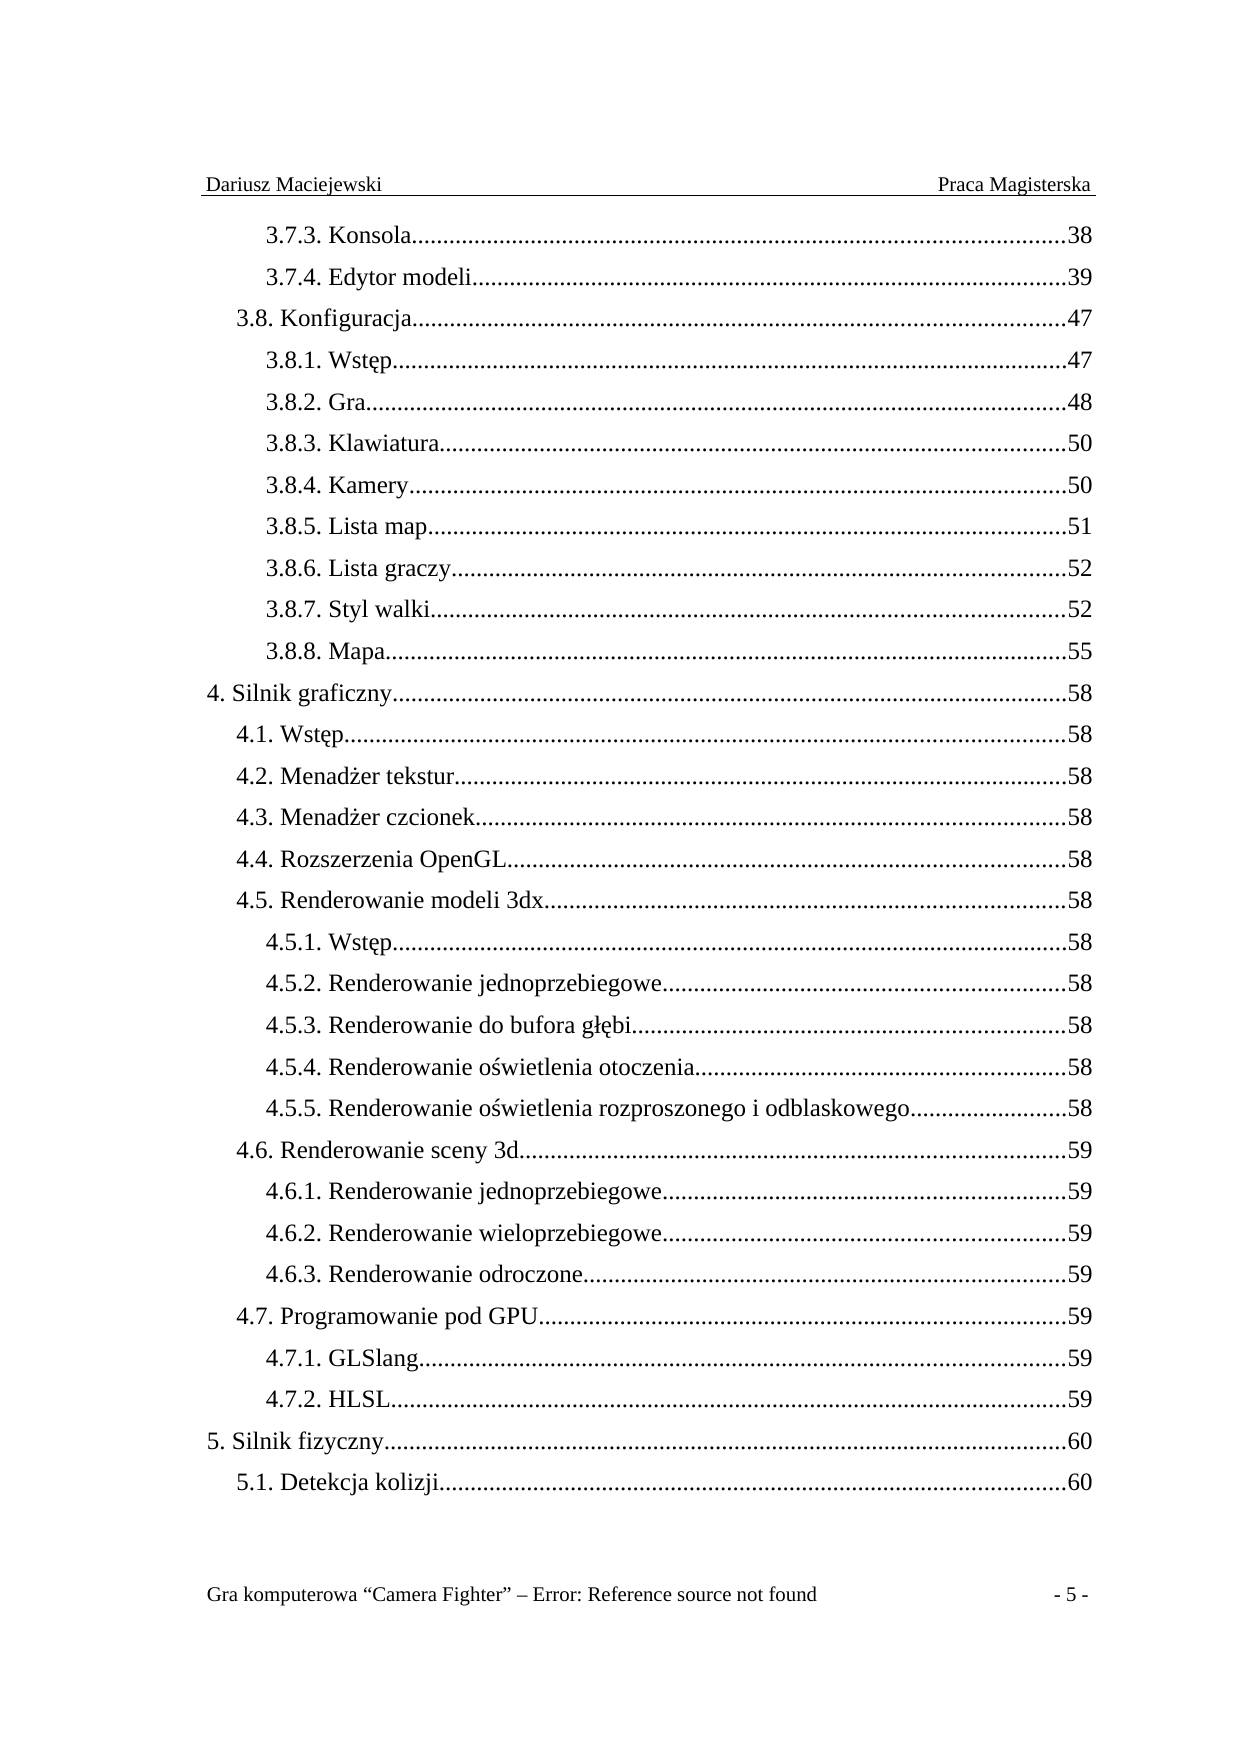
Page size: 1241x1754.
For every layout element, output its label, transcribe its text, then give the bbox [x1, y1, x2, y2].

text 3.8.5. Lista map 51 [266, 512, 1092, 540]
text 4.3. Menadżer czcionek 58 [236, 803, 1092, 831]
text 4. Silnik graficzny 58 [207, 679, 1092, 706]
text 4.5.5. Renderowanie oświetlenia rozproszonego i odblaskowego 58 [266, 1094, 1092, 1122]
text 4.7.2. HLSL 59 [266, 1385, 1092, 1413]
text 3.8.2. Gra 48 [266, 388, 1092, 415]
text 3.8.8. Mapa 55 [266, 637, 1092, 665]
text 3.8.6. Lista graczy 52 [266, 554, 1092, 582]
text 4.6.1. Renderowanie jednoprzebiegowe 59 [266, 1177, 1092, 1205]
text 4.5. Renderowanie modeli 3dx 58 [236, 886, 1092, 914]
text 4.6. Renderowanie sceny 3d 59 [236, 1136, 1092, 1163]
text 3.7.3. Konsola 38 [266, 221, 1092, 249]
text 4.4. Rozszerzenia OpenGL 58 [236, 845, 1092, 873]
text 4.5.4. Renderowanie oświetlenia otoczenia 58 [266, 1053, 1092, 1080]
text 3.8.3. Klawiatura 50 [266, 429, 1092, 457]
text 4.6.3. Renderowanie odroczone 59 [266, 1261, 1092, 1288]
text 4.2. Menadżer tekstur 58 [236, 762, 1092, 789]
text 5.1. Detekcja kolizji 60 [236, 1468, 1092, 1496]
text 3.7.4. Edytor modeli 39 [266, 263, 1092, 291]
text 4.6.2. Renderowanie wieloprzebiegowe 59 [266, 1219, 1092, 1247]
text 4.7.1. GLSlang 59 [266, 1344, 1092, 1371]
text 4.5.2. Renderowanie jednoprzebiegowe 58 [266, 969, 1092, 997]
text 5. Silnik fizyczny 60 [207, 1427, 1092, 1454]
text 4.1. Wstęp 58 [236, 720, 1092, 748]
text 3.8.7. Styl walki 52 [266, 596, 1092, 623]
text 3.8. Konfiguracja 47 [236, 304, 1092, 332]
text 3.8.1. Wstęp 47 [266, 346, 1092, 374]
text 4.7. Programowanie pod GPU 59 [236, 1302, 1092, 1330]
text 4.5.1. Wstęp 58 [266, 928, 1092, 956]
text 3.8.4. Kamery 50 [266, 471, 1092, 498]
text 4.5.3. Renderowanie do bufora głębi 58 [266, 1011, 1092, 1039]
